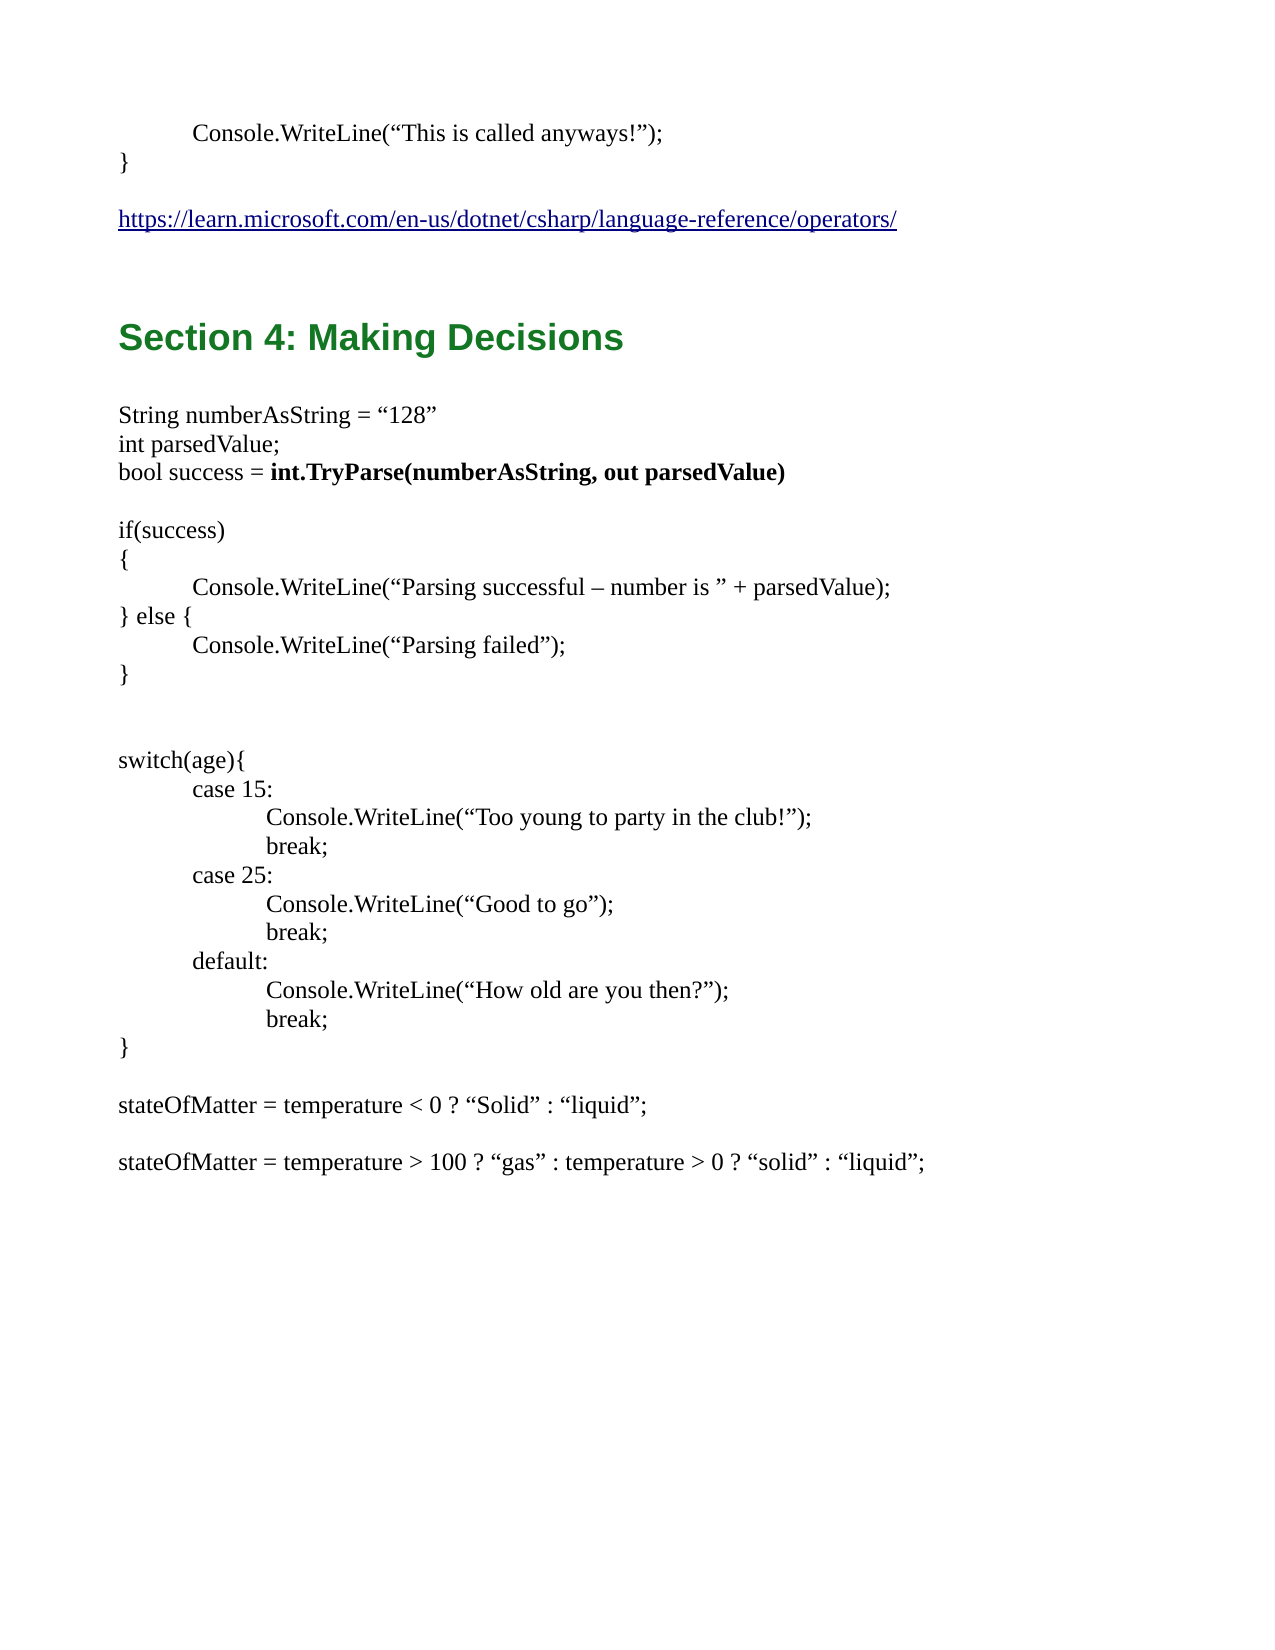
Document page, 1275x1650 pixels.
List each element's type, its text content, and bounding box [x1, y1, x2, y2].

text } [118, 1032, 1157, 1061]
text } [118, 147, 1157, 176]
text bool success = int.TryParse(numberAsString, out parsedValue) [118, 457, 1157, 486]
text default: [118, 946, 1157, 975]
text Console.WriteLine(“Too young to party in the club!”); [118, 802, 1157, 831]
text case 15: [118, 774, 1157, 802]
text if(success) [118, 515, 1157, 544]
text Console.WriteLine(“This is called anyways!”); [118, 118, 1157, 147]
subtitle Section 4: Making Decisions [118, 316, 1157, 359]
text Console.WriteLine(“Parsing failed”); [118, 630, 1157, 659]
text break; [118, 1004, 1157, 1032]
text switch(age){ [118, 745, 1157, 774]
text Console.WriteLine(“Good to go”); [118, 889, 1157, 917]
text } [118, 659, 1157, 687]
text stateOfMatter = temperature > 100 ? “gas” : temperature > 0 ? “solid” : “liquid”; [118, 1147, 1157, 1176]
text String numberAsString = “128” [118, 400, 1157, 429]
text Console.WriteLine(“How old are you then?”); [118, 975, 1157, 1004]
text int parsedValue; [118, 429, 1157, 457]
text Console.WriteLine(“Parsing successful – number is ” + parsedValue); [118, 572, 1157, 601]
text break; [118, 831, 1157, 860]
text } else { [118, 601, 1157, 630]
text stateOfMatter = temperature < 0 ? “Solid” : “liquid”; [118, 1090, 1157, 1119]
text break; [118, 917, 1157, 946]
text case 25: [118, 860, 1157, 889]
text { [118, 544, 1157, 572]
text https://learn.microsoft.com/en-us/dotnet/csharp/language-reference/operators/ [118, 204, 1157, 233]
